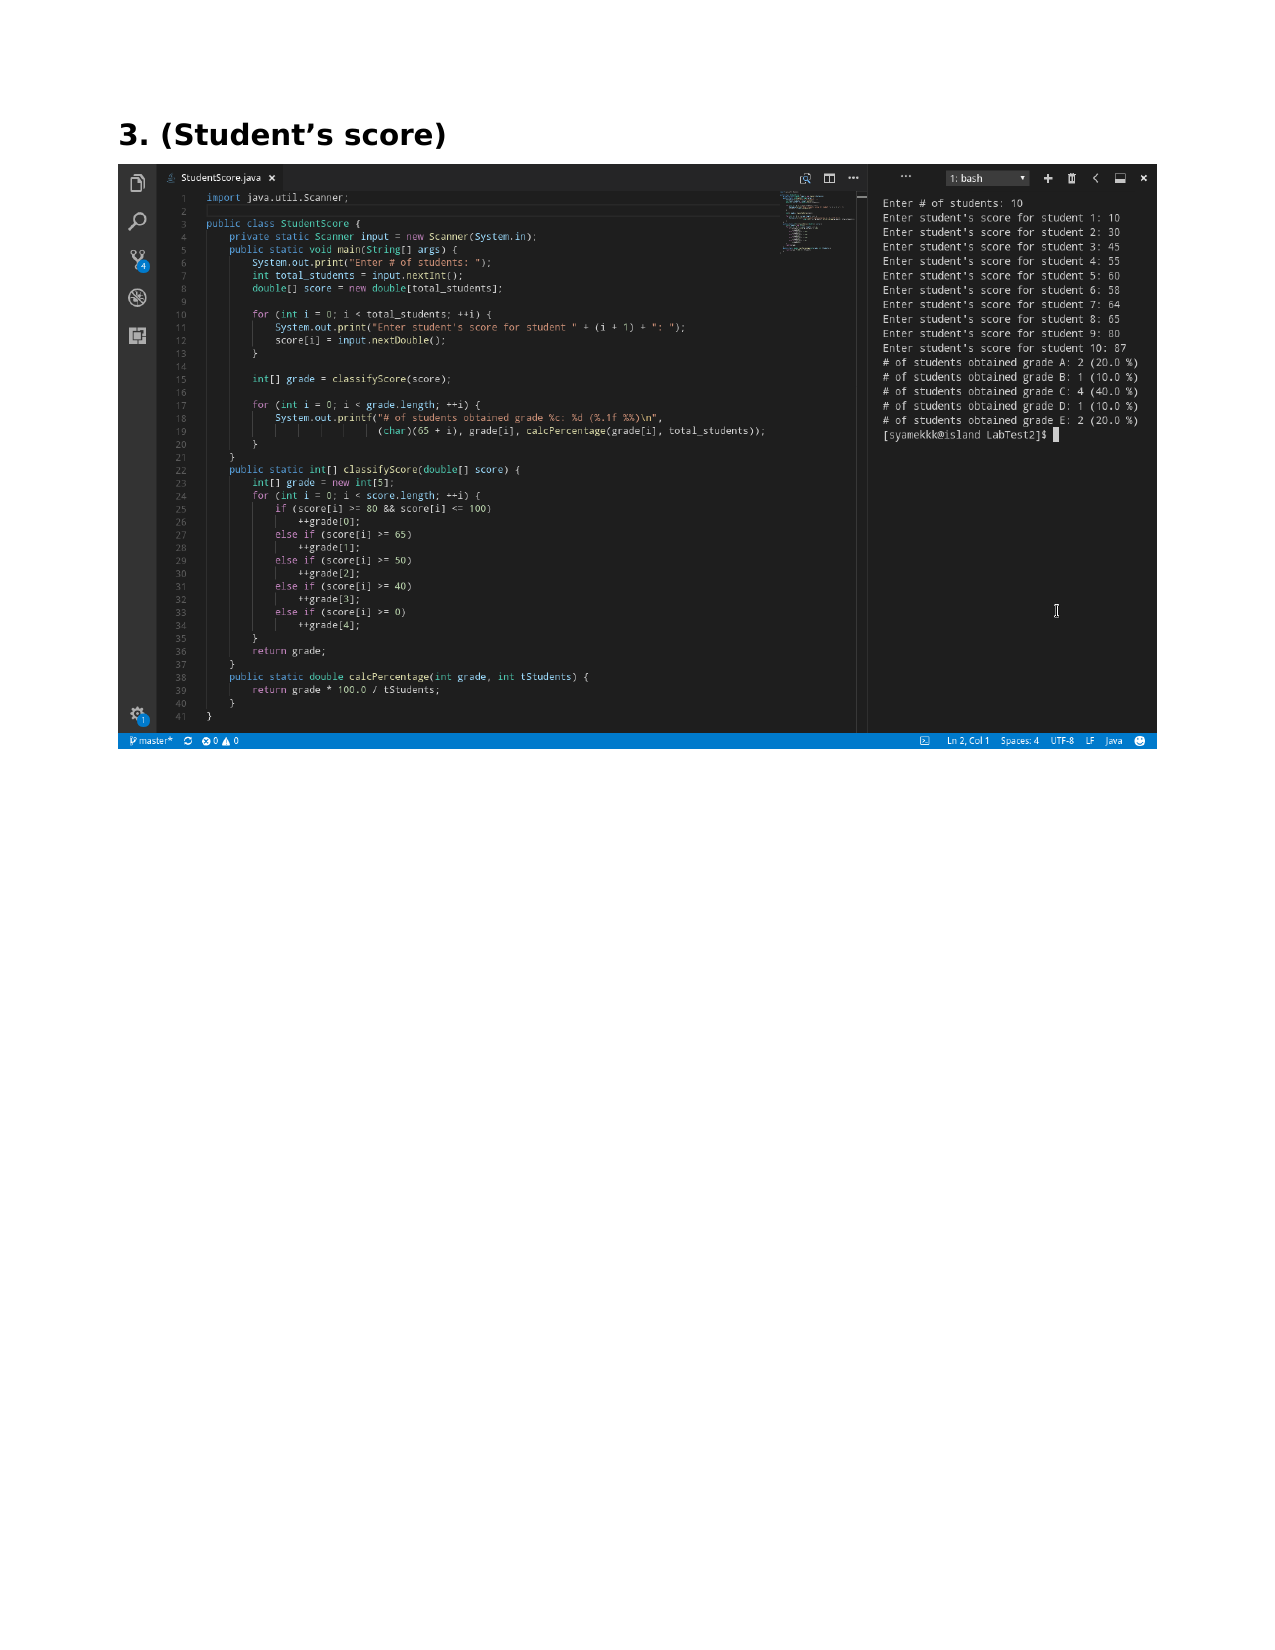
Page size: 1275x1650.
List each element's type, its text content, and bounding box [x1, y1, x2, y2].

picture [118, 164, 1157, 749]
subtitle 3. (Student’s score) [118, 118, 1157, 152]
